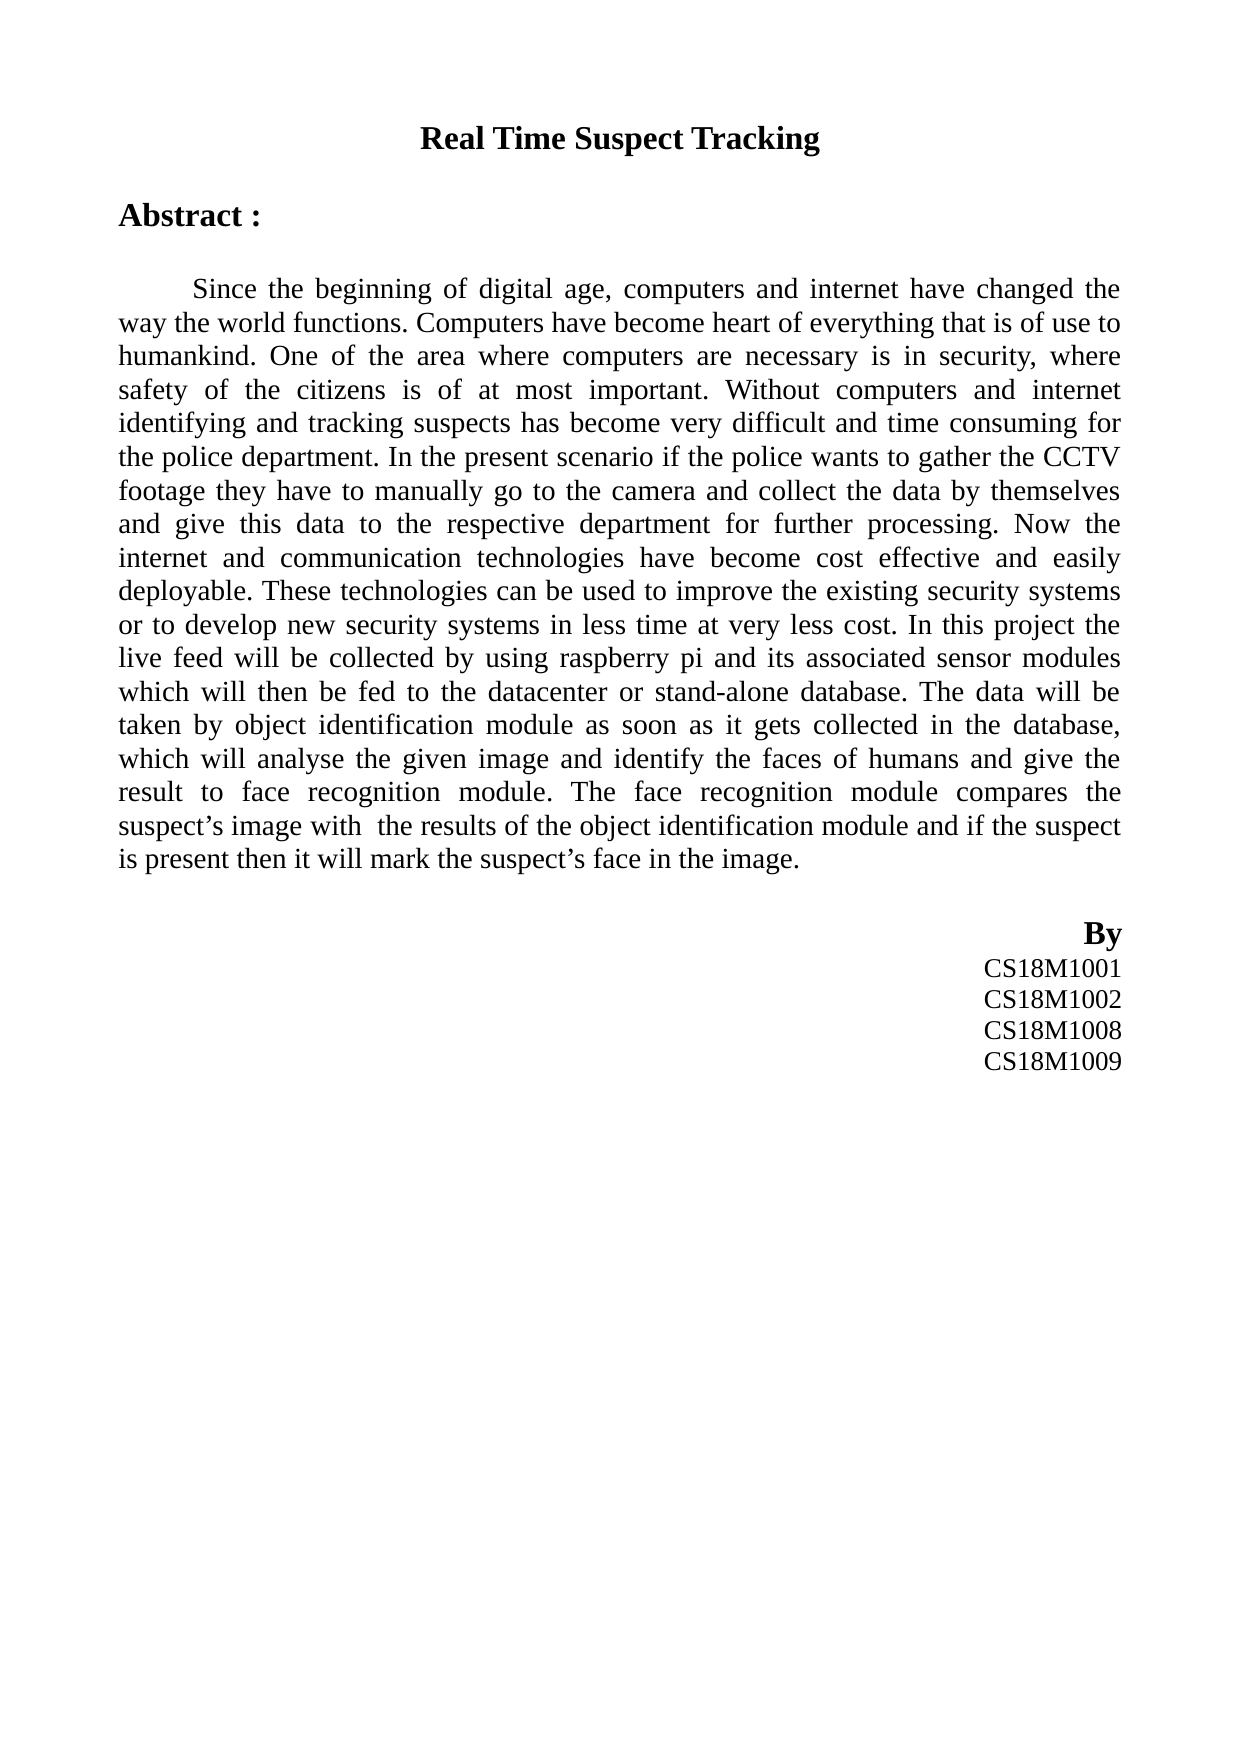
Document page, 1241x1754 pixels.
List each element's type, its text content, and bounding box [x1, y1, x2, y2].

text Real Time Suspect Tracking [118, 118, 1122, 156]
text CS18M1009 [118, 1045, 1122, 1076]
text By [118, 913, 1122, 952]
text CS18M1002 [118, 983, 1122, 1014]
text Abstract : [118, 195, 1122, 233]
text CS18M1008 [118, 1014, 1122, 1045]
text Since the beginning of digital age, computers and internet have changed the way the world functions. Computers have become heart of everything that is of use to humankind. One of the area where computers are necessary is in security, where safety of the citizens is of at most important. Without computers and internet identifying and tracking suspects has become very difficult and time consuming for the police department. In the present scenario if the police wants to gather the CCTV footage they have to manually go to the camera and collect the data by themselves and give this data to the respective department for further processing. Now the internet and communication technologies have become cost effective and easily deployable. These technologies can be used to improve the existing security systems or to develop new security systems in less time at very less cost. In this project the live feed will be collected by using raspberry pi and its associated sensor modules which will then be fed to the datacenter or stand-alone database. The data will be taken by object identification module as soon as it gets collected in the database, which will analyse the given image and identify the faces of humans and give the result to face recognition module. The face recognition module compares the suspect’s image with the results of the object identification module and if the suspect is present then it will mark the suspect’s face in the image. [118, 271, 1122, 875]
text CS18M1001 [118, 952, 1122, 983]
